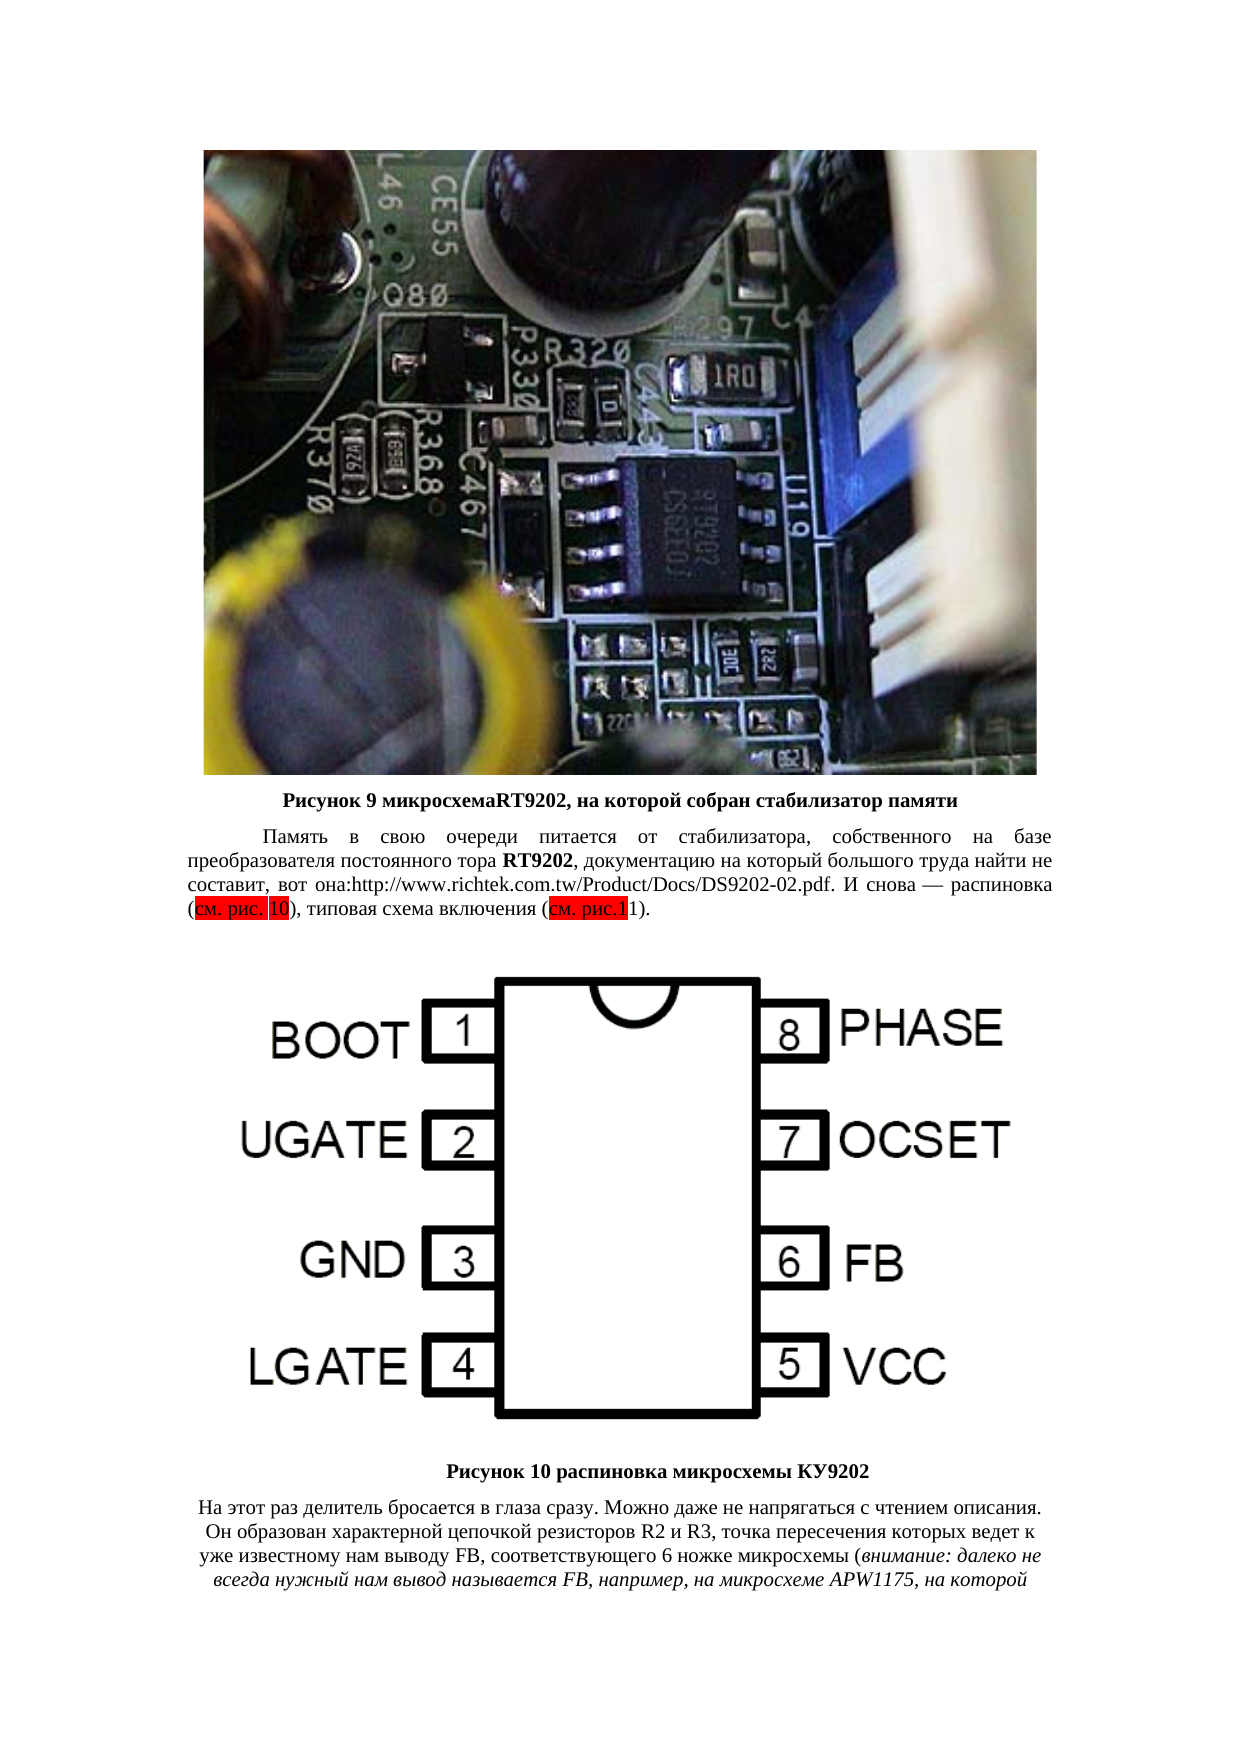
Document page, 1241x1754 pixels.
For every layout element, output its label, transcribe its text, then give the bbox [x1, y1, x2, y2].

text На этот раз делитель бросается в глаза сразу. Можно даже не напрягаться с чтением описания. Он образован характерной цепочкой резисторов R2 и R3, точка пересечения которых ведет к уже известному нам выводу FB, соответствующего 6 ножке микросхемы (внимание: далеко не всегда нужный нам вывод называется FB, например, на микросхеме APW1175, на которой [187, 1495, 1053, 1591]
text Память в свою очереди питается от стабилизатора, собственного на базе преобразователя постоянного тора RT9202, документацию на который большого труда найти не составит, вот она:http://www.richtek.com.tw/Product/Docs/DS9202-02.pdf. И снова — распиновка (см. рис. 10), типовая схема включения (см. рис.11). [187, 824, 1053, 920]
text Рисунок 9 микросхемаRT9202, на которой собран стабилизатор памяти [187, 787, 1053, 812]
text Рисунок 10 распиновка микросхемы КУ9202 [187, 1458, 1053, 1483]
picture [203, 150, 1037, 775]
picture [187, 944, 1053, 1446]
